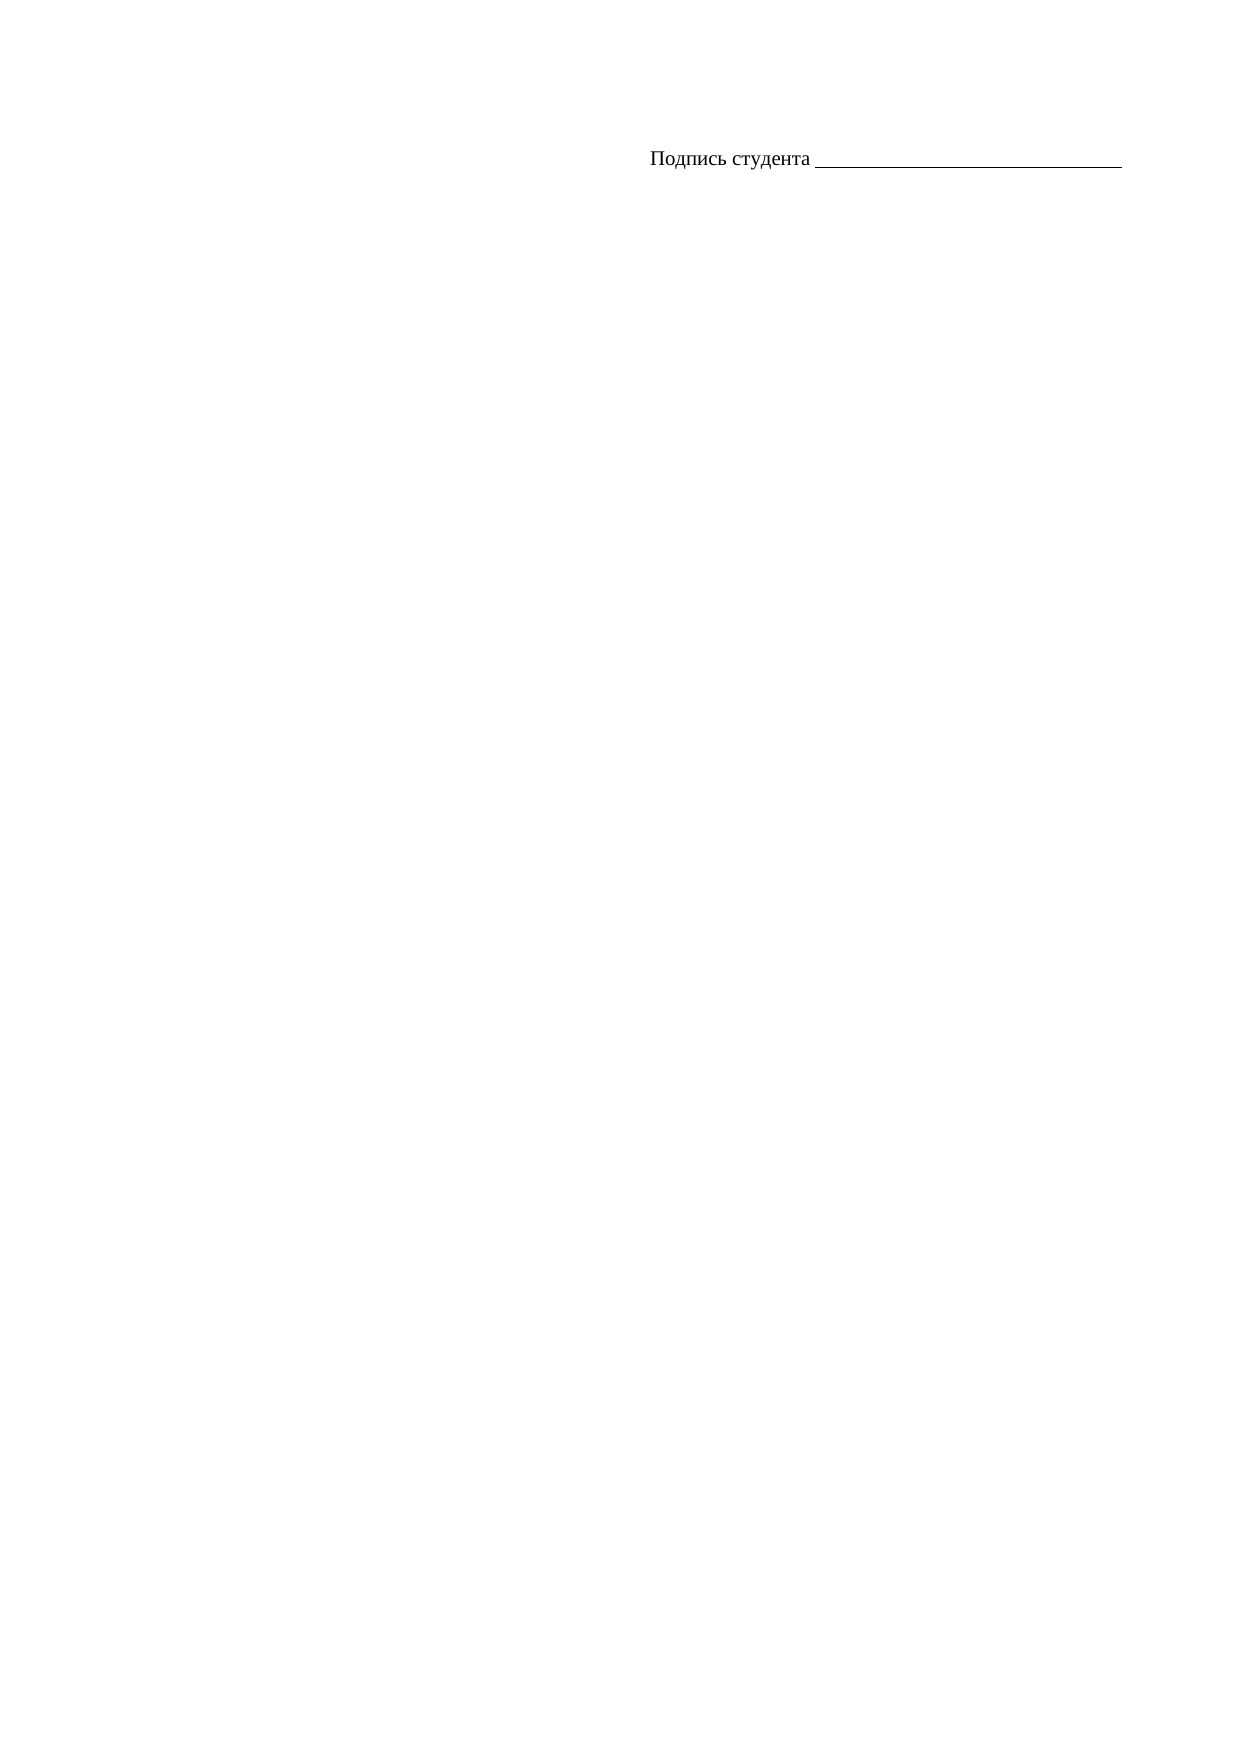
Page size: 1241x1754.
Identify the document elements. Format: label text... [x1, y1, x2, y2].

text Подпись студента [156, 146, 1122, 170]
